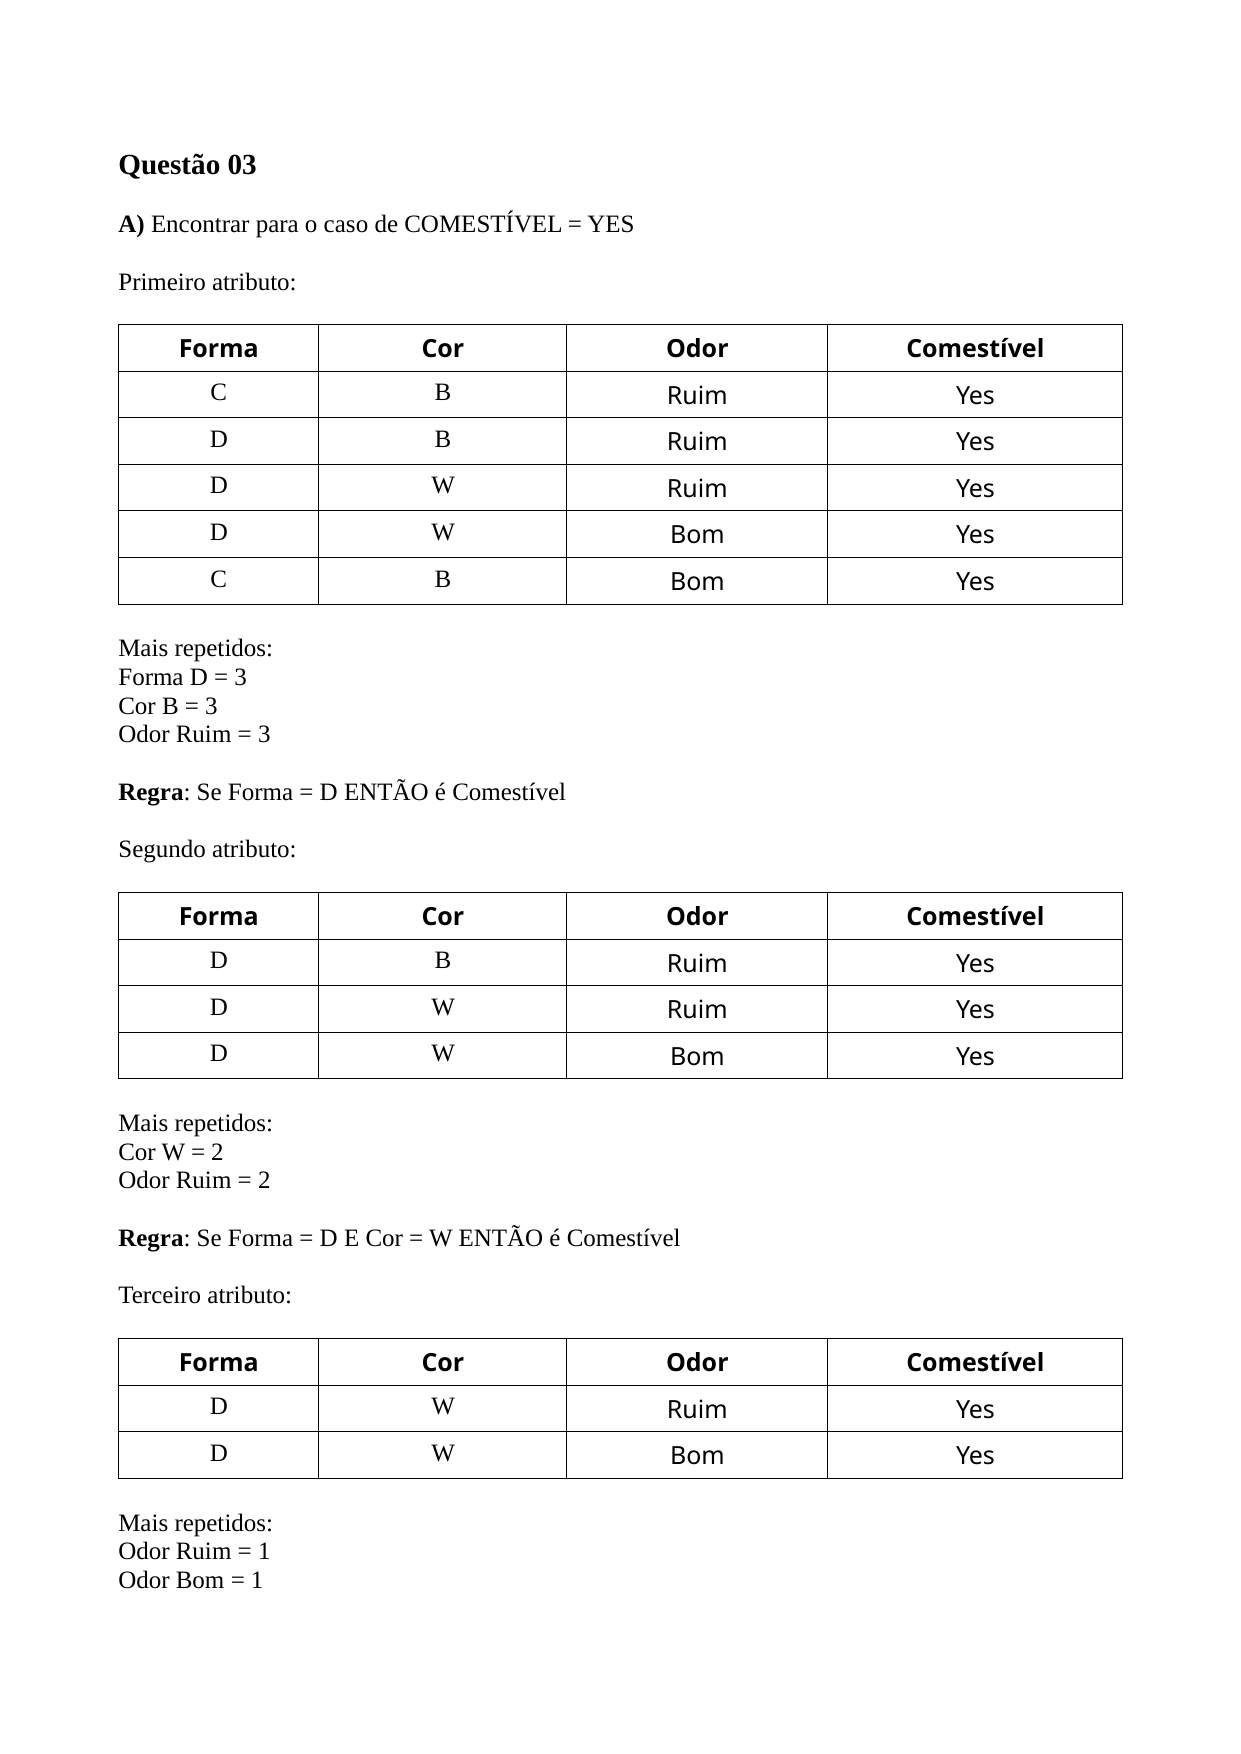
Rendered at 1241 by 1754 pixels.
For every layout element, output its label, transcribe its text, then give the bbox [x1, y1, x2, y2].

table_cell Yes [828, 511, 1122, 557]
table_header Comestível [828, 325, 1122, 371]
table_cell W [319, 465, 566, 510]
table_cell Yes [828, 372, 1122, 417]
text Regra: Se Forma = D ENTÃO é Comestível [118, 777, 1122, 806]
text Questão 03 [118, 147, 1122, 180]
text Segundo atributo: [118, 834, 1122, 863]
text Cor B = 3 [118, 691, 1122, 719]
table_cell W [319, 1033, 566, 1078]
table_header Comestível [828, 1339, 1122, 1385]
table_header Odor [567, 1339, 827, 1385]
table_cell Ruim [567, 1386, 827, 1431]
text Mais repetidos: [118, 1108, 1122, 1137]
table_header Cor [319, 325, 566, 371]
table_cell Ruim [567, 940, 827, 985]
table_cell B [319, 372, 566, 417]
table_cell Yes [828, 1432, 1122, 1478]
table_cell D [119, 940, 318, 985]
table_cell Yes [828, 465, 1122, 510]
table_cell Bom [567, 558, 827, 603]
table_cell D [119, 1432, 318, 1478]
table_cell Ruim [567, 372, 827, 417]
text Mais repetidos: [118, 633, 1122, 662]
table_header Forma [119, 893, 318, 939]
table_header Comestível [828, 893, 1122, 939]
table_cell D [119, 511, 318, 557]
table_header Cor [319, 893, 566, 939]
table_header Cor [319, 1339, 566, 1385]
text Forma D = 3 [118, 662, 1122, 691]
text Terceiro atributo: [118, 1281, 1122, 1309]
table_cell Ruim [567, 418, 827, 464]
table_cell C [119, 558, 318, 603]
table_cell W [319, 1386, 566, 1431]
table_cell Bom [567, 1033, 827, 1078]
table_cell B [319, 558, 566, 603]
table_cell Yes [828, 418, 1122, 464]
text Odor Ruim = 1 [118, 1536, 1122, 1565]
table_cell Bom [567, 1432, 827, 1478]
text Odor Ruim = 3 [118, 719, 1122, 748]
table_header Forma [119, 325, 318, 371]
table_header Odor [567, 325, 827, 371]
table_header Forma [119, 1339, 318, 1385]
table_cell D [119, 418, 318, 464]
table_cell D [119, 1033, 318, 1078]
table_cell D [119, 465, 318, 510]
table_cell Yes [828, 986, 1122, 1032]
table_cell Yes [828, 940, 1122, 985]
table_cell Ruim [567, 986, 827, 1032]
table_cell W [319, 511, 566, 557]
table_cell Yes [828, 1386, 1122, 1431]
text Cor W = 2 [118, 1137, 1122, 1166]
text Odor Bom = 1 [118, 1565, 1122, 1594]
table_cell D [119, 1386, 318, 1431]
table_cell W [319, 1432, 566, 1478]
table_cell C [119, 372, 318, 417]
text Mais repetidos: [118, 1508, 1122, 1536]
table_header Odor [567, 893, 827, 939]
table_cell W [319, 986, 566, 1032]
table_cell Yes [828, 1033, 1122, 1078]
table_cell Ruim [567, 465, 827, 510]
table_cell Yes [828, 558, 1122, 603]
table_cell B [319, 418, 566, 464]
text Regra: Se Forma = D E Cor = W ENTÃO é Comestível [118, 1223, 1122, 1252]
text Odor Ruim = 2 [118, 1166, 1122, 1194]
table_cell D [119, 986, 318, 1032]
table_cell B [319, 940, 566, 985]
text A) Encontrar para o caso de COMESTÍVEL = YES [118, 209, 1122, 238]
table_cell Bom [567, 511, 827, 557]
text Primeiro atributo: [118, 267, 1122, 295]
